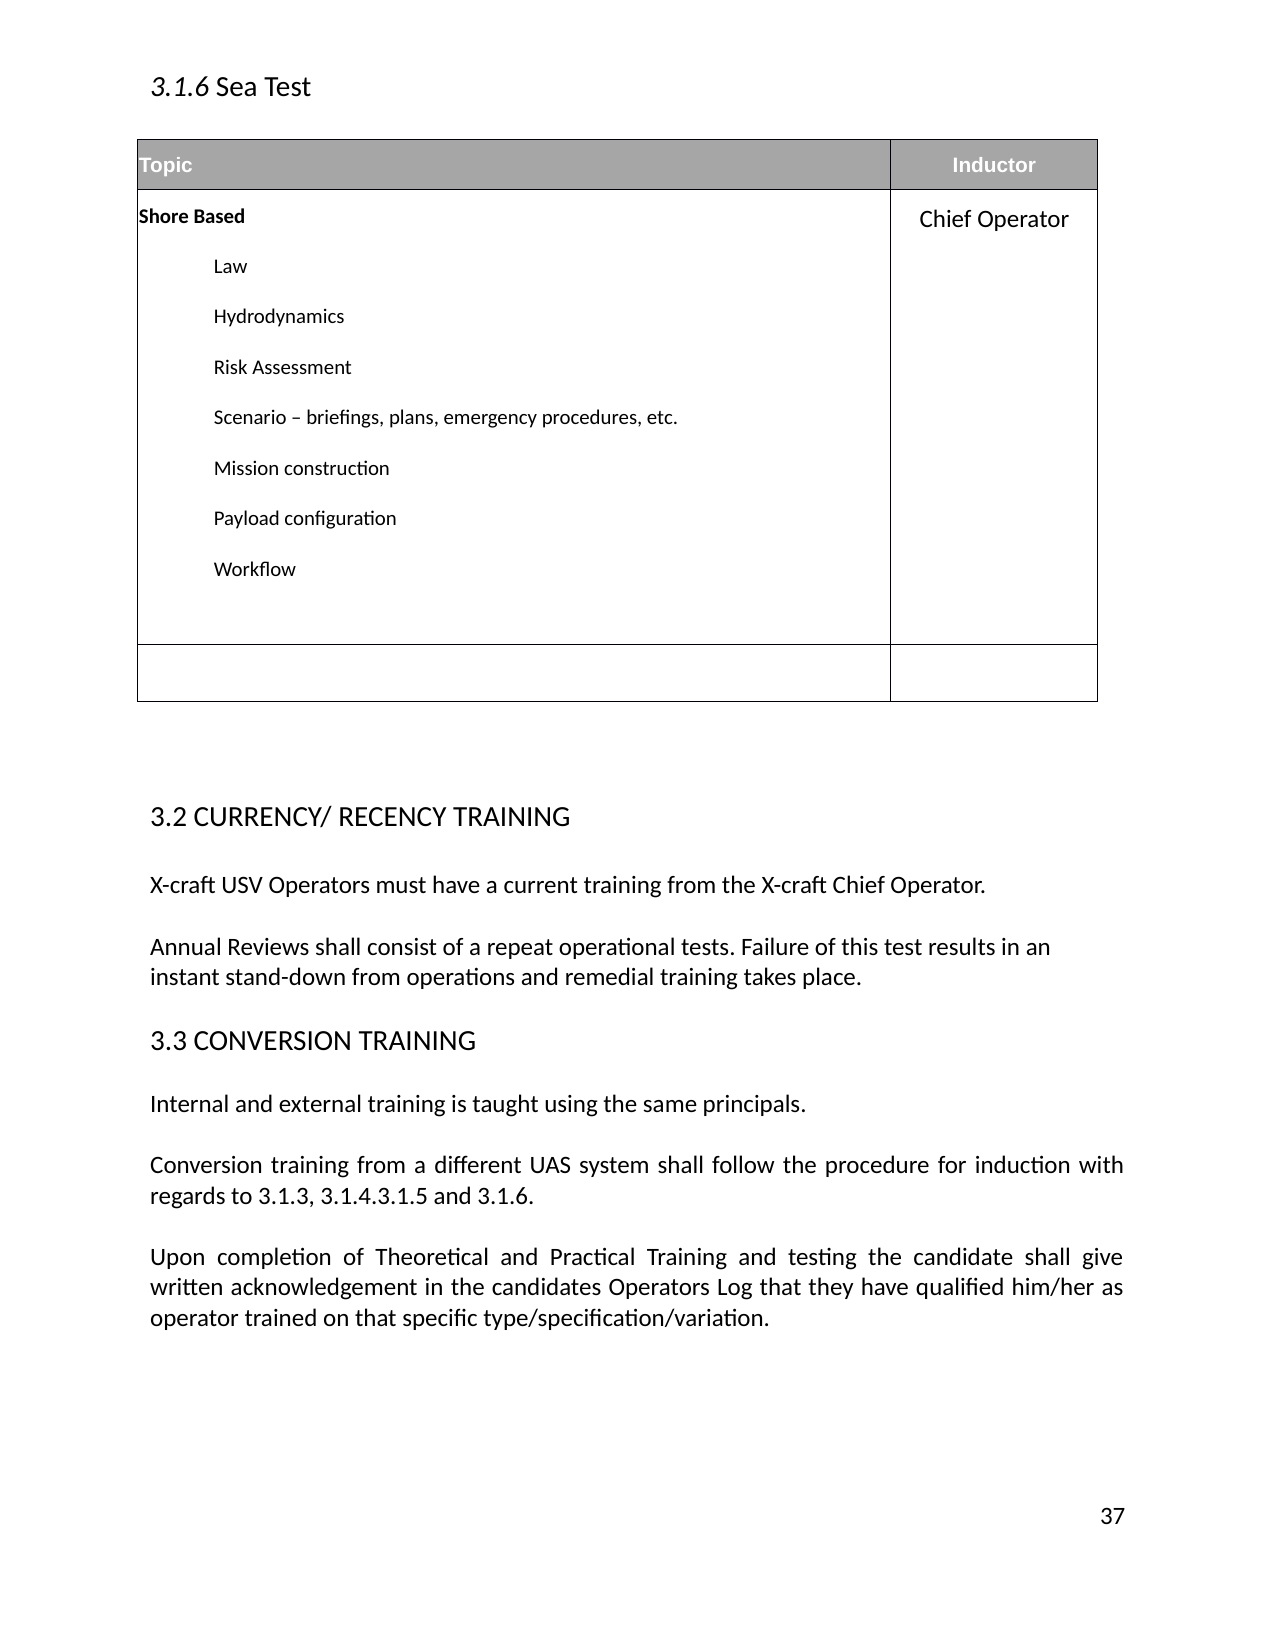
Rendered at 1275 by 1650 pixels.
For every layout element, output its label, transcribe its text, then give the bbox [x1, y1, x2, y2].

table_cell Shore Based Law Hydrodynamics Risk Assessment Scenario – briefings, plans, emergency procedures, etc. Mission construction Payload configuration Workflow [138, 190, 890, 644]
text 3.1.6 Sea Test [150, 68, 1125, 104]
text Upon completion of Theoretical and Practical Training and testing the candidate shall give written acknowledgement in the candidates Operators Log that they have qualified him/her as operator trained on that specific type/specification/variation. [150, 1241, 1125, 1333]
text Conversion training from a different UAS system shall follow the procedure for induction with regards to 3.1.3, 3.1.4.3.1.5 and 3.1.6. [150, 1149, 1125, 1211]
table_cell Chief Operator [891, 190, 1097, 644]
table_header Topic [138, 140, 890, 189]
text 3.3 CONVERSION TRAINING [150, 1022, 1125, 1058]
table_header Inductor [891, 140, 1097, 189]
text 3.2 CURRENCY/ RECENCY TRAINING [150, 798, 1125, 834]
table_cell [891, 645, 1097, 701]
text X-craft USV Operators must have a current training from the X-craft Chief Operator. [150, 870, 1125, 900]
table_cell [138, 645, 890, 701]
text Internal and external training is taught using the same principals. [150, 1088, 1125, 1119]
text Annual Reviews shall consist of a repeat operational tests. Failure of this test results in an instant stand-down from operations and remedial training takes place. [150, 931, 1125, 992]
